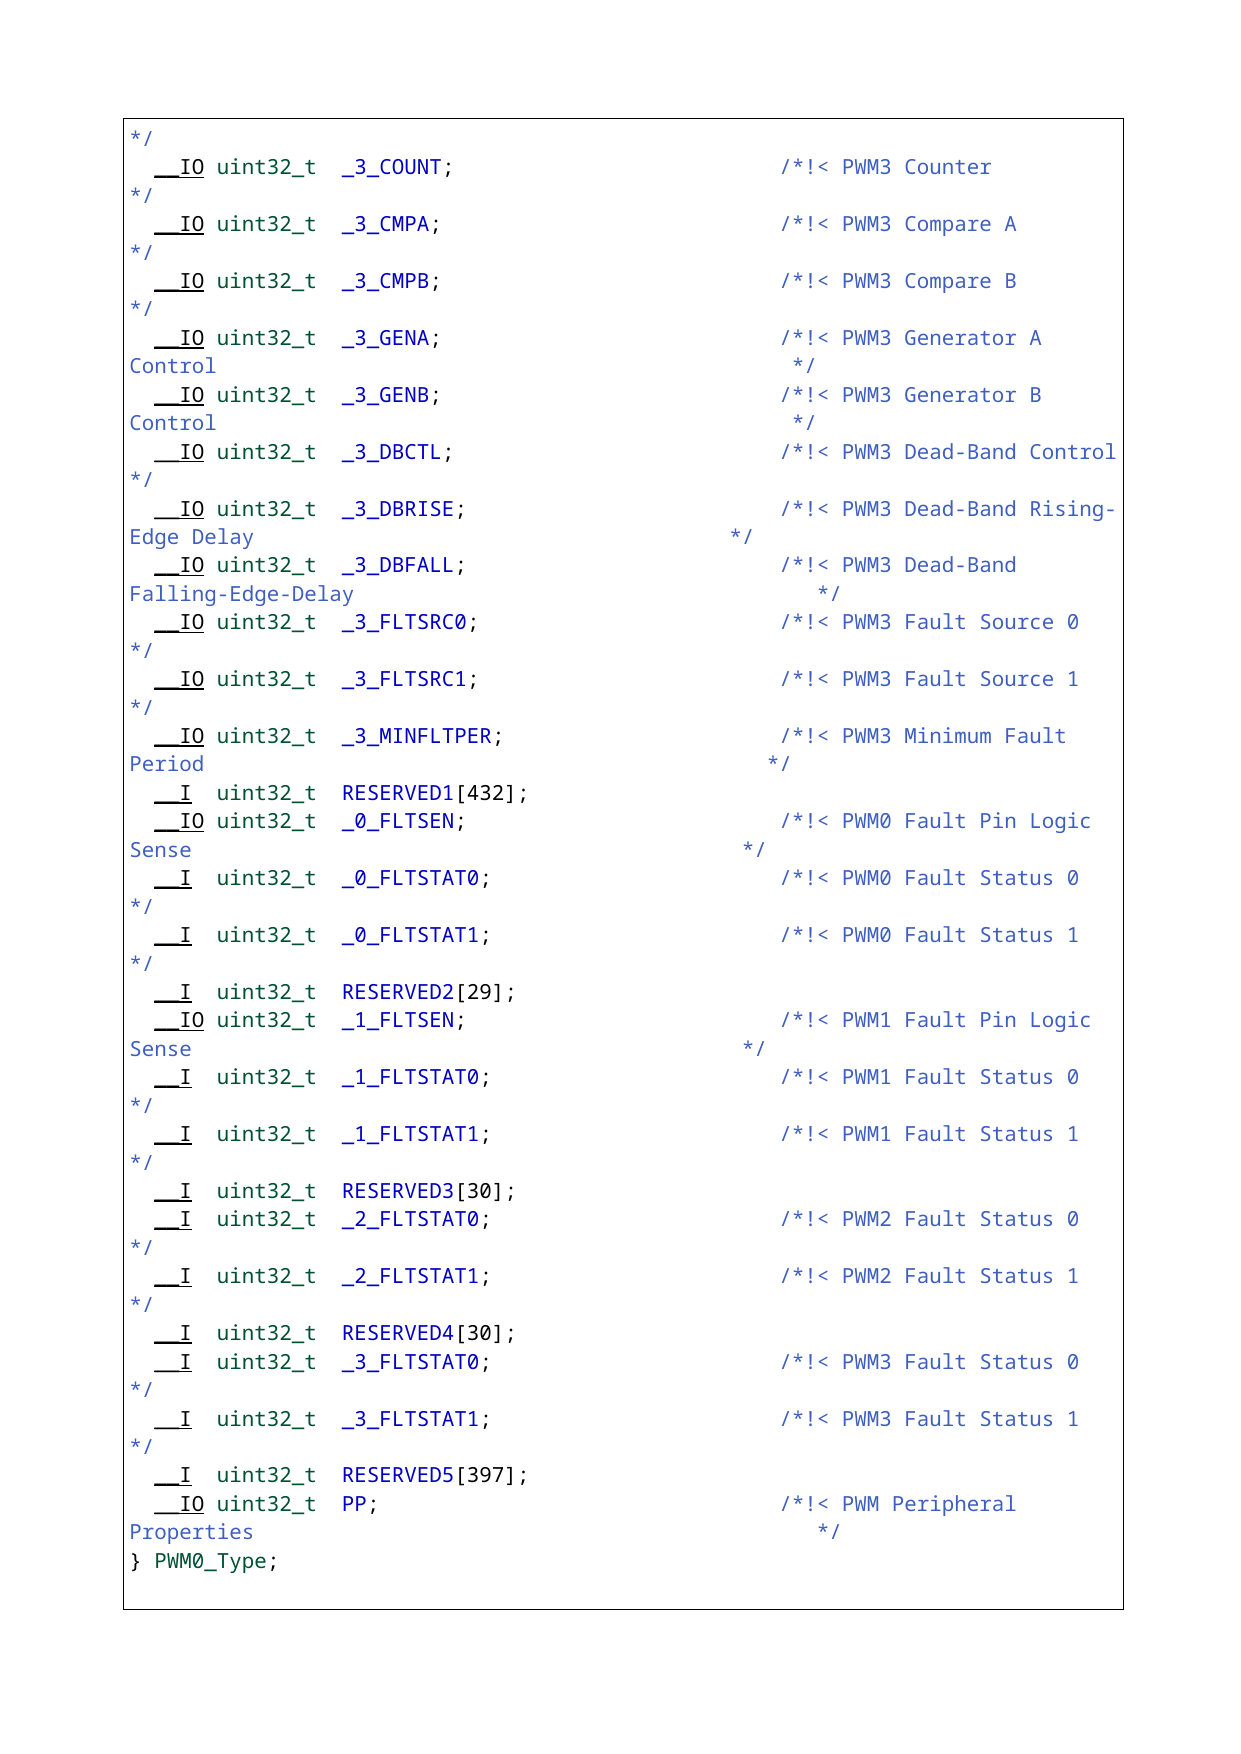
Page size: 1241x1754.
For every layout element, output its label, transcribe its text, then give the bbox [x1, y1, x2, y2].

table_cell */ __IO uint32_t _3_COUNT; /*!< PWM3 Counter */ __IO uint32_t _3_CMPA; /*!< PWM3 Compare A */ __IO uint32_t _3_CMPB; /*!< PWM3 Compare B */ __IO uint32_t _3_GENA; /*!< PWM3 Generator A Control */ __IO uint32_t _3_GENB; /*!< PWM3 Generator B Control */ __IO uint32_t _3_DBCTL; /*!< PWM3 Dead-Band Control */ __IO uint32_t _3_DBRISE; /*!< PWM3 Dead-Band Rising-Edge Delay */ __IO uint32_t _3_DBFALL; /*!< PWM3 Dead-Band Falling-Edge-Delay */ __IO uint32_t _3_FLTSRC0; /*!< PWM3 Fault Source 0 */ __IO uint32_t _3_FLTSRC1; /*!< PWM3 Fault Source 1 */ __IO uint32_t _3_MINFLTPER; /*!< PWM3 Minimum Fault Period */ __I uint32_t RESERVED1[432]; __IO uint32_t _0_FLTSEN; /*!< PWM0 Fault Pin Logic Sense */ __I uint32_t _0_FLTSTAT0; /*!< PWM0 Fault Status 0 */ __I uint32_t _0_FLTSTAT1; /*!< PWM0 Fault Status 1 */ __I uint32_t RESERVED2[29]; __IO uint32_t _1_FLTSEN; /*!< PWM1 Fault Pin Logic Sense */ __I uint32_t _1_FLTSTAT0; /*!< PWM1 Fault Status 0 */ __I uint32_t _1_FLTSTAT1; /*!< PWM1 Fault Status 1 */ __I uint32_t RESERVED3[30]; __I uint32_t _2_FLTSTAT0; /*!< PWM2 Fault Status 0 */ __I uint32_t _2_FLTSTAT1; /*!< PWM2 Fault Status 1 */ __I uint32_t RESERVED4[30]; __I uint32_t _3_FLTSTAT0; /*!< PWM3 Fault Status 0 */ __I uint32_t _3_FLTSTAT1; /*!< PWM3 Fault Status 1 */ __I uint32_t RESERVED5[397]; __IO uint32_t PP; /*!< PWM Peripheral Properties */ } PWM0_Type; [124, 119, 1123, 1608]
